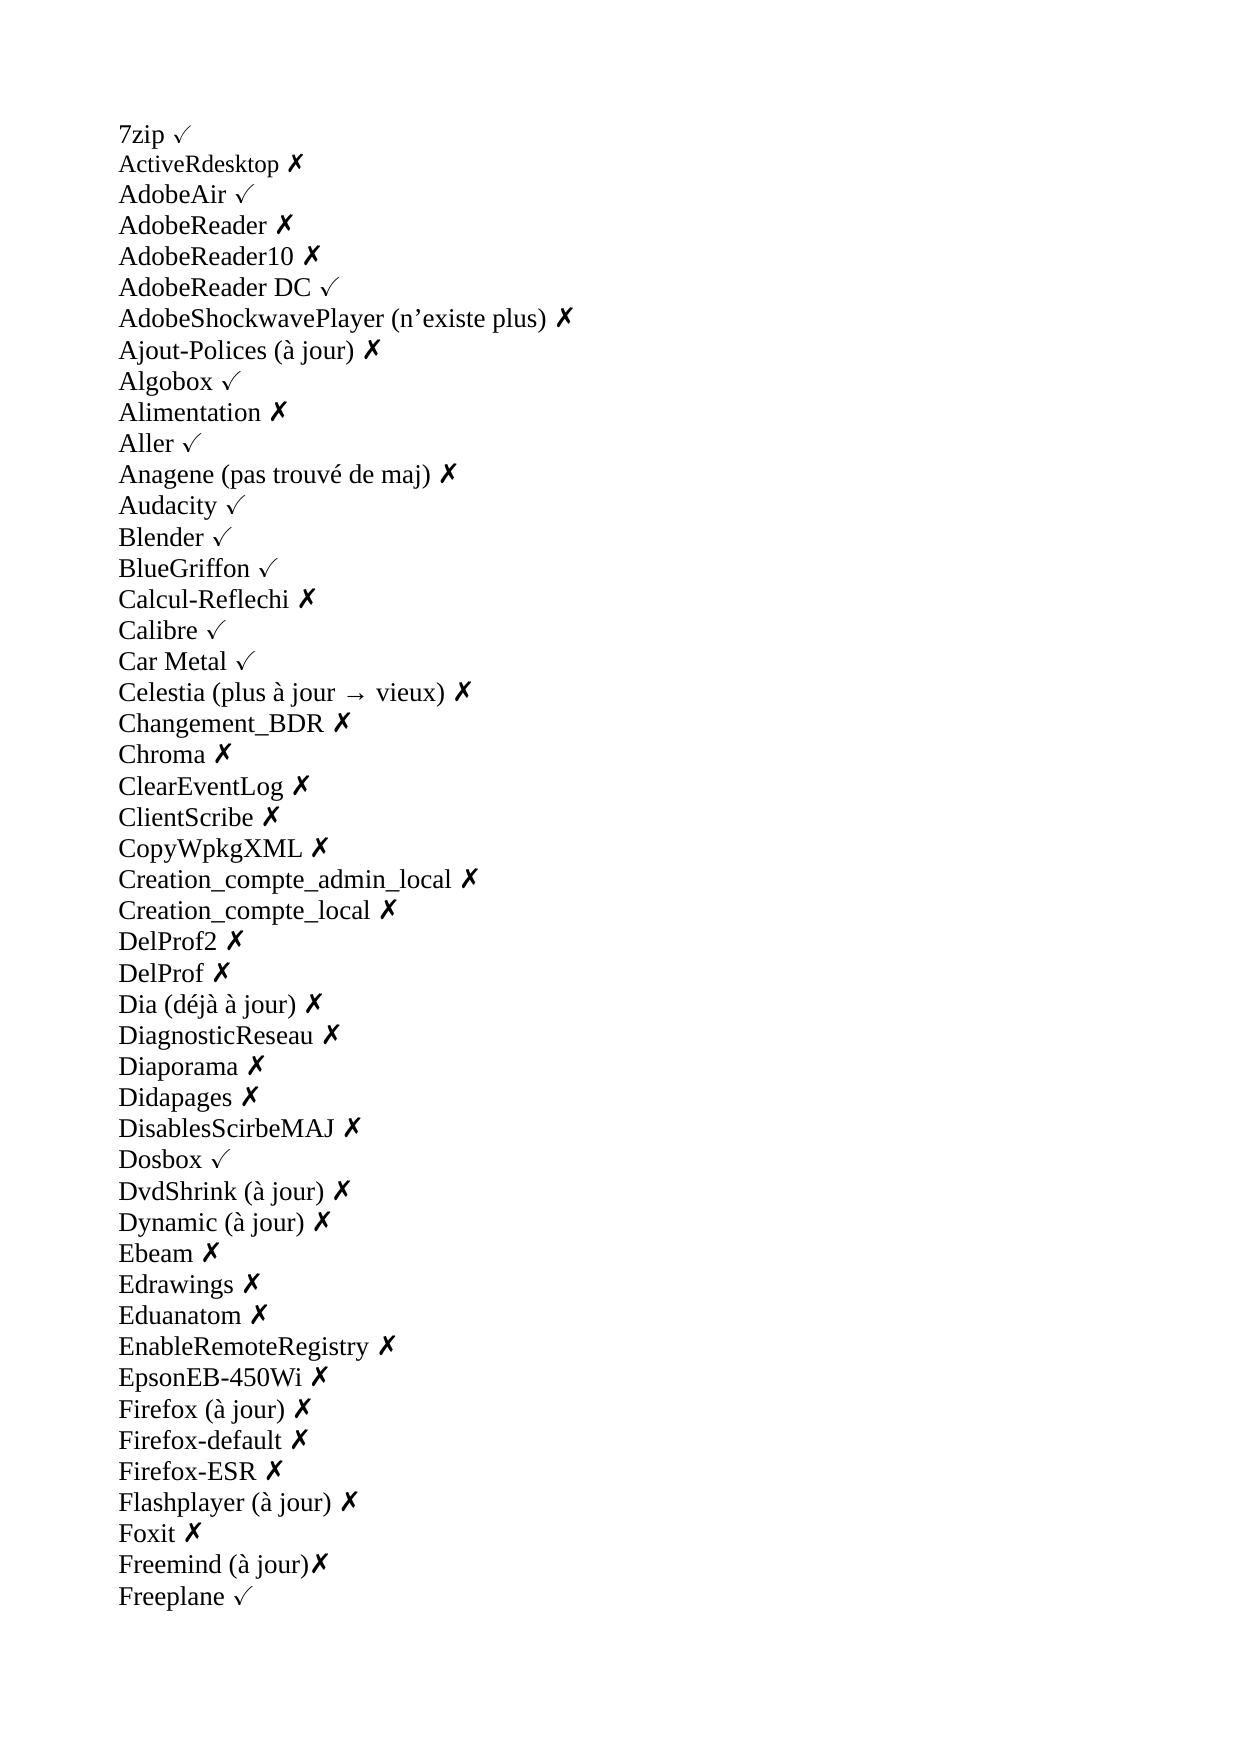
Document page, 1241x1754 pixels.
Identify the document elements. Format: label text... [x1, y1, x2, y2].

text Firefox-default ✗ [118, 1424, 1122, 1455]
text ActiveRdesktop ✗ [118, 149, 1122, 178]
text Creation_compte_local ✗ [118, 894, 1122, 926]
text Dynamic (à jour) ✗ [118, 1206, 1122, 1237]
text Edrawings ✗ [118, 1268, 1122, 1299]
text EnableRemoteRegistry ✗ [118, 1330, 1122, 1362]
text Blender ✓ [118, 521, 1122, 552]
text ClientScribe ✗ [118, 801, 1122, 832]
text Celestia (plus à jour → vieux) ✗ [118, 676, 1122, 707]
text Freeplane ✓ [118, 1579, 1122, 1611]
text AdobeReader10 ✗ [118, 240, 1122, 271]
text Changement_BDR ✗ [118, 707, 1122, 739]
text 7zip ✓ [118, 118, 1122, 149]
text EpsonEB-450Wi ✗ [118, 1362, 1122, 1393]
text Freemind (à jour)✗ [118, 1548, 1122, 1579]
text DisablesScirbeMAJ ✗ [118, 1112, 1122, 1143]
text DvdShrink (à jour) ✗ [118, 1175, 1122, 1206]
text Chroma ✗ [118, 739, 1122, 770]
text Algobox ✓ [118, 365, 1122, 396]
text Flashplayer (à jour) ✗ [118, 1486, 1122, 1517]
text Firefox-ESR ✗ [118, 1455, 1122, 1486]
text Calibre ✓ [118, 614, 1122, 645]
text Ajout-Polices (à jour) ✗ [118, 334, 1122, 365]
text AdobeShockwavePlayer (n’existe plus) ✗ [118, 303, 1122, 334]
text Foxit ✗ [118, 1517, 1122, 1548]
text AdobeAir ✓ [118, 178, 1122, 209]
text DelProf ✗ [118, 957, 1122, 988]
text Anagene (pas trouvé de maj) ✗ [118, 458, 1122, 489]
text BlueGriffon ✓ [118, 552, 1122, 583]
text Creation_compte_admin_local ✗ [118, 863, 1122, 894]
text Didapages ✗ [118, 1081, 1122, 1112]
text Dosbox ✓ [118, 1143, 1122, 1175]
text AdobeReader ✗ [118, 209, 1122, 240]
text Car Metal ✓ [118, 645, 1122, 676]
text DiagnosticReseau ✗ [118, 1019, 1122, 1050]
text Firefox (à jour) ✗ [118, 1393, 1122, 1424]
text CopyWpkgXML ✗ [118, 832, 1122, 863]
text DelProf2 ✗ [118, 926, 1122, 957]
text Alimentation ✗ [118, 396, 1122, 427]
text Ebeam ✗ [118, 1237, 1122, 1268]
text Eduanatom ✗ [118, 1299, 1122, 1330]
text Dia (déjà à jour) ✗ [118, 988, 1122, 1019]
text Aller ✓ [118, 427, 1122, 458]
text Audacity ✓ [118, 489, 1122, 521]
text ClearEventLog ✗ [118, 770, 1122, 801]
text Diaporama ✗ [118, 1050, 1122, 1081]
text AdobeReader DC ✓ [118, 271, 1122, 303]
text Calcul-Reflechi ✗ [118, 583, 1122, 614]
